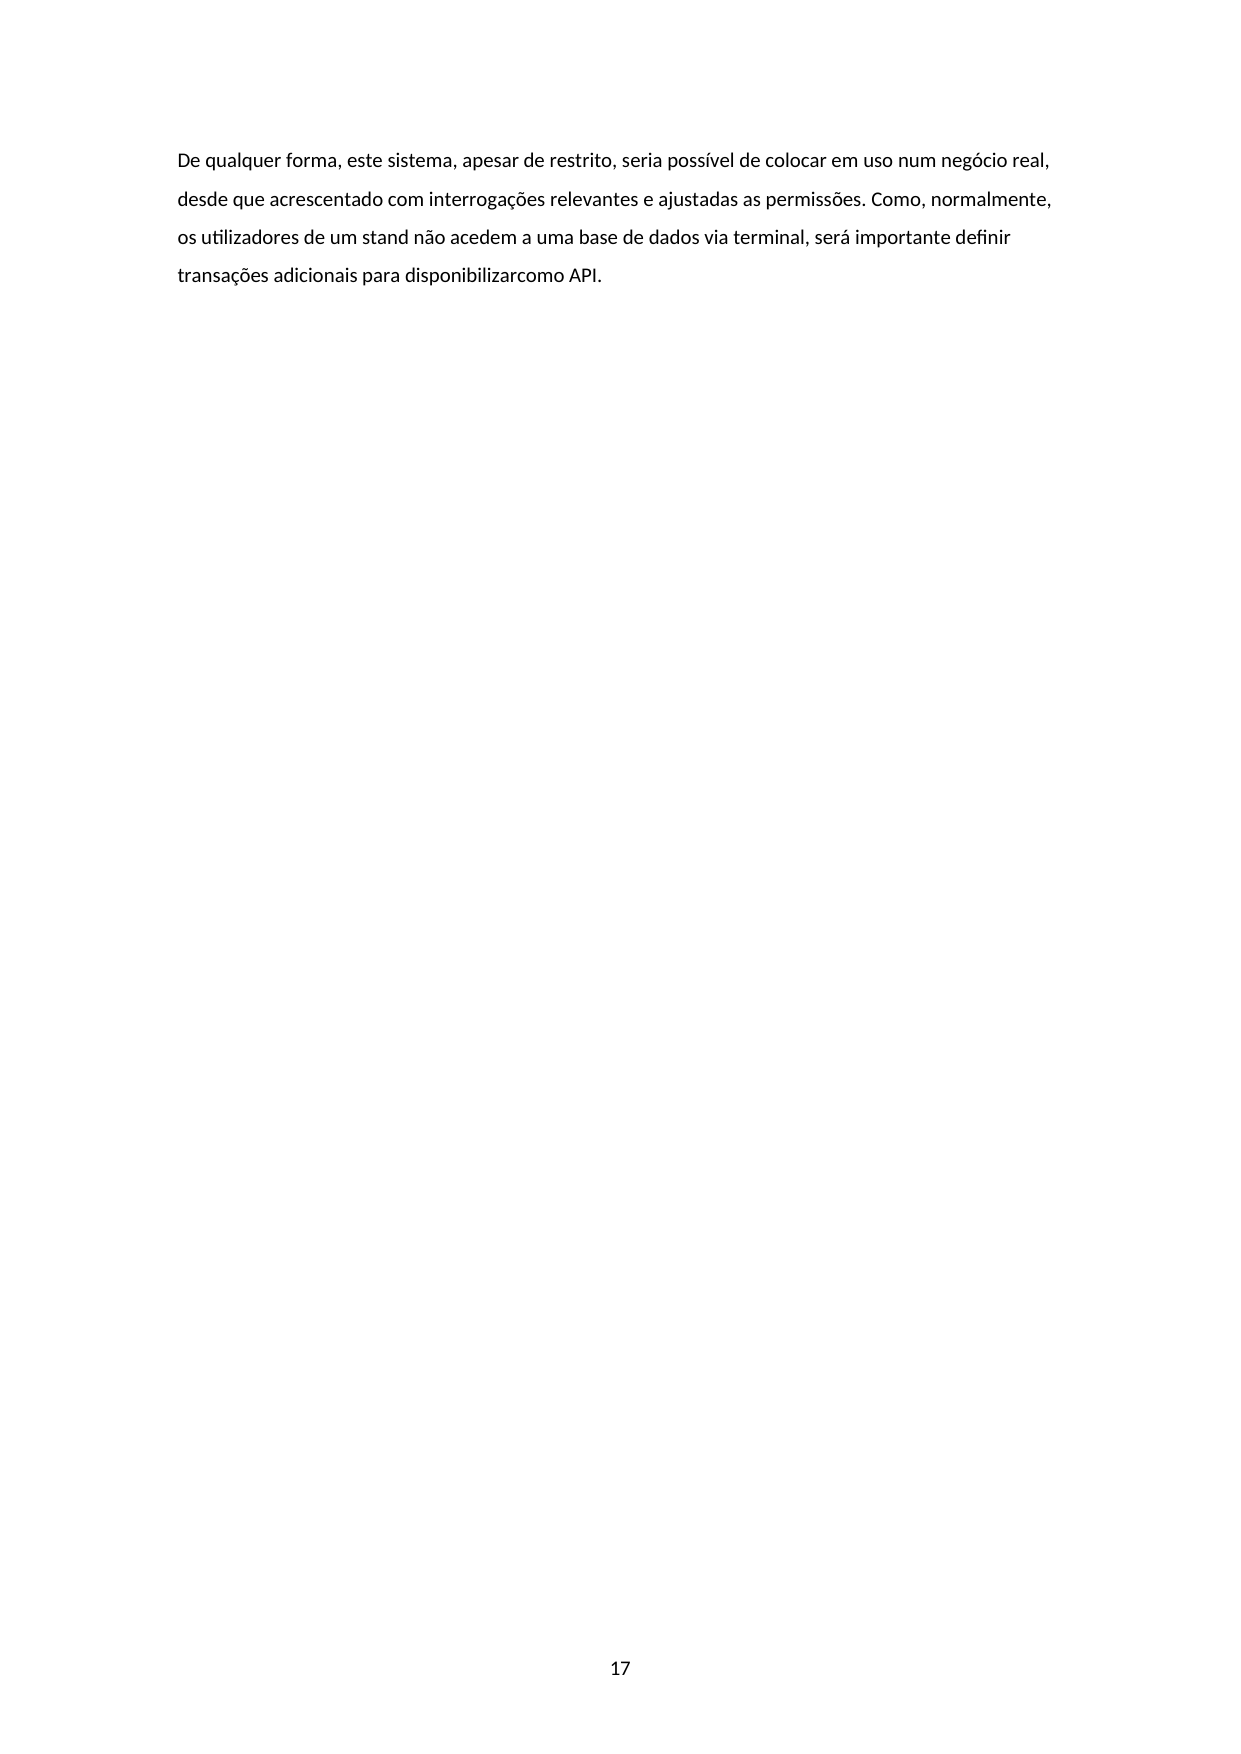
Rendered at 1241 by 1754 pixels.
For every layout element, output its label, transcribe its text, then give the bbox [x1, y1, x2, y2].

text De qualquer forma, este sistema, apesar de restrito, seria possível de colocar em uso num negócio real, desde que acrescentado com interrogações relevantes e ajustadas as permissões. Como, normalmente, os utilizadores de um stand não acedem a uma base de dados via terminal, será importante definir transações adicionais para disponibilizarcomo API. [177, 148, 1063, 287]
